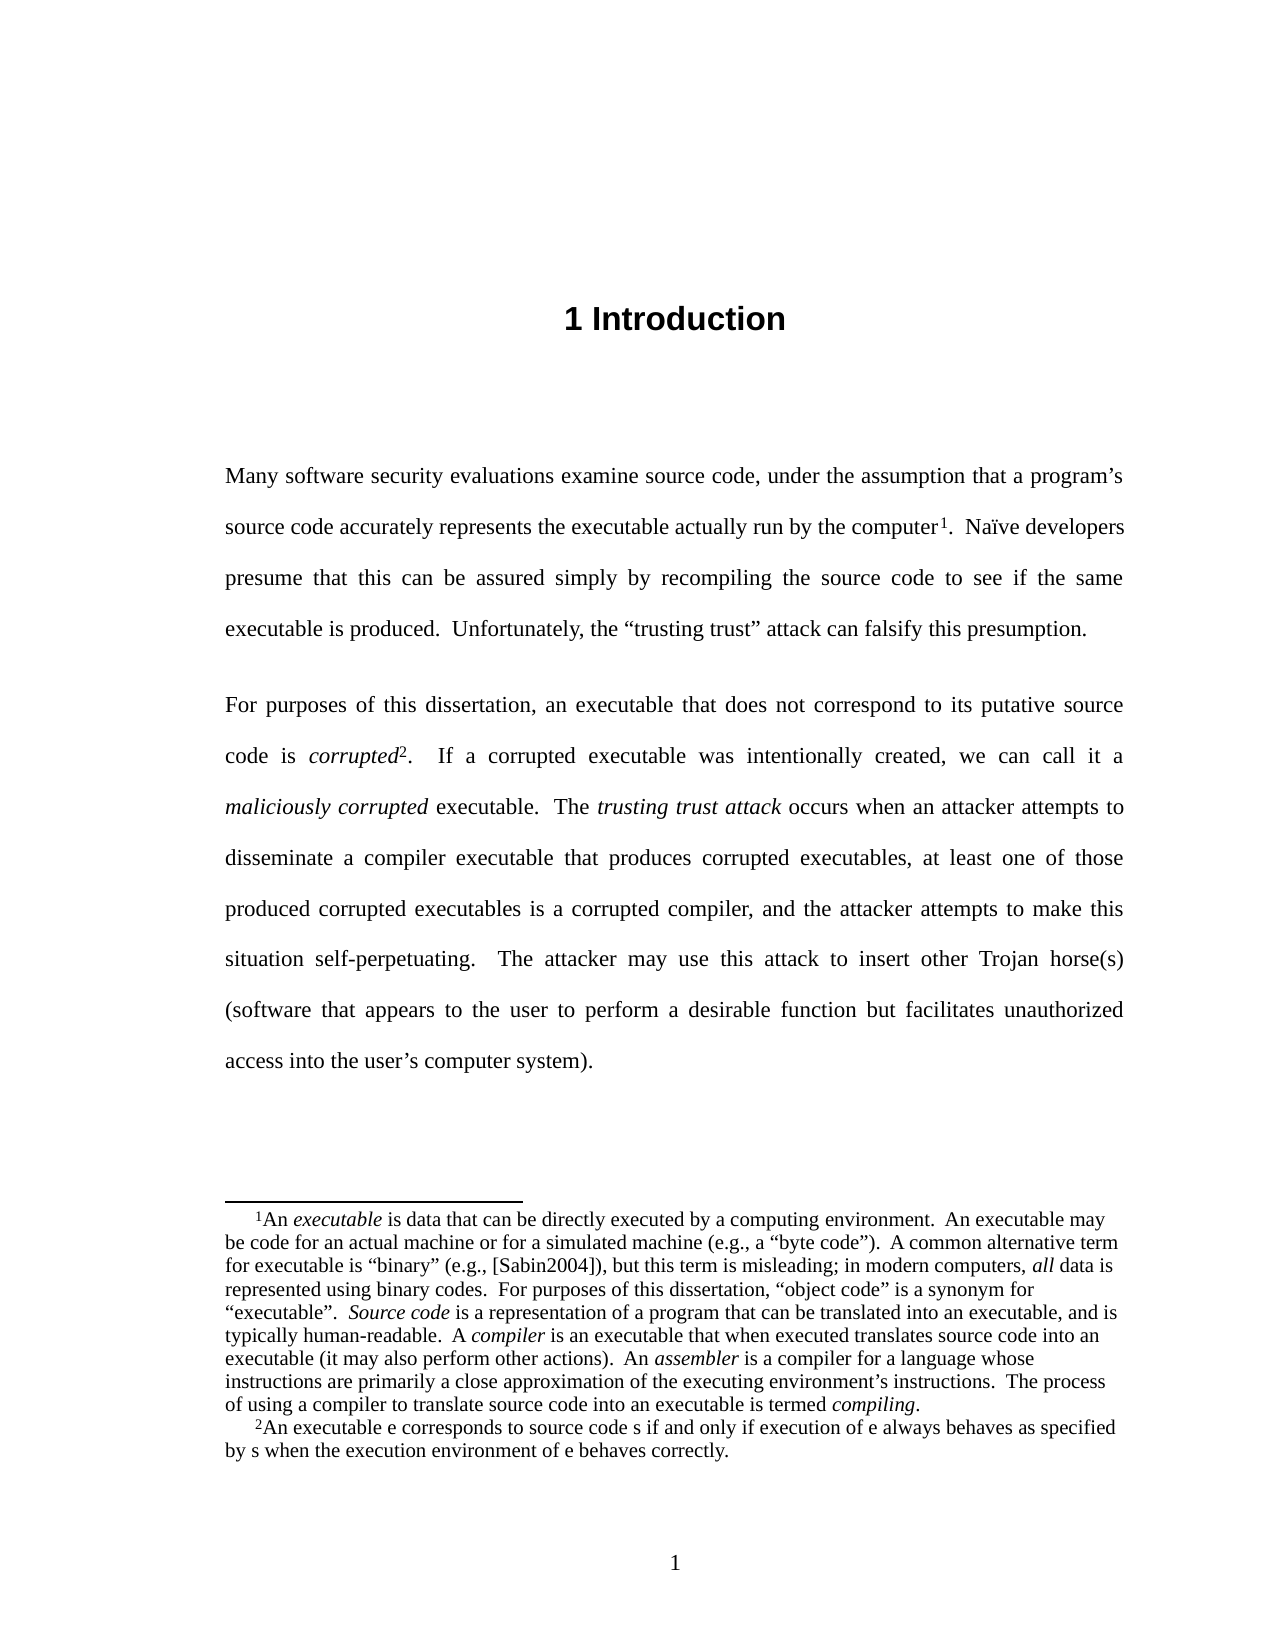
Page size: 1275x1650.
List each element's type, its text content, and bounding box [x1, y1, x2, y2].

text For purposes of this dissertation, an executable that does not correspond to its putative source code is corrupted. If a corrupted executable was intentionally created, we can call it a maliciously corrupted executable. The trusting trust attack occurs when an attacker attempts to disseminate a compiler executable that produces corrupted executables, at least one of those produced corrupted executables is a corrupted compiler, and the attacker attempts to make this situation self-perpetuating. The attacker may use this attack to insert other Trojan horse(s) (software that appears to the user to perform a desirable function but facilitates unauthorized access into the user’s computer system). [225, 692, 1125, 1073]
subtitle Introduction [225, 300, 1125, 337]
text An executable is data that can be directly executed by a computing environment. An executable may be code for an actual machine or for a simulated machine (e.g., a “byte code”). A common alternative term for executable is “binary” (e.g., [Sabin2004]), but this term is misleading; in modern computers, all data is represented using binary codes. For purposes of this dissertation, “object code” is a synonym for “executable”. Source code is a representation of a program that can be translated into an executable, and is typically human-readable. A compiler is an executable that when executed translates source code into an executable (it may also perform other actions). An assembler is a compiler for a language whose instructions are primarily a close approximation of the executing environment’s instructions. The process of using a compiler to translate source code into an executable is termed compiling. [225, 1208, 1125, 1416]
text An executable e corresponds to source code s if and only if execution of e always behaves as specified by s when the execution environment of e behaves correctly. [225, 1416, 1125, 1462]
text Many software security evaluations examine source code, under the assumption that a program’s source code accurately represents the executable actually run by the computer. Naïve developers presume that this can be assured simply by recompiling the source code to see if the same executable is produced. Unfortunately, the “trusting trust” attack can falsify this presumption. [225, 463, 1125, 641]
